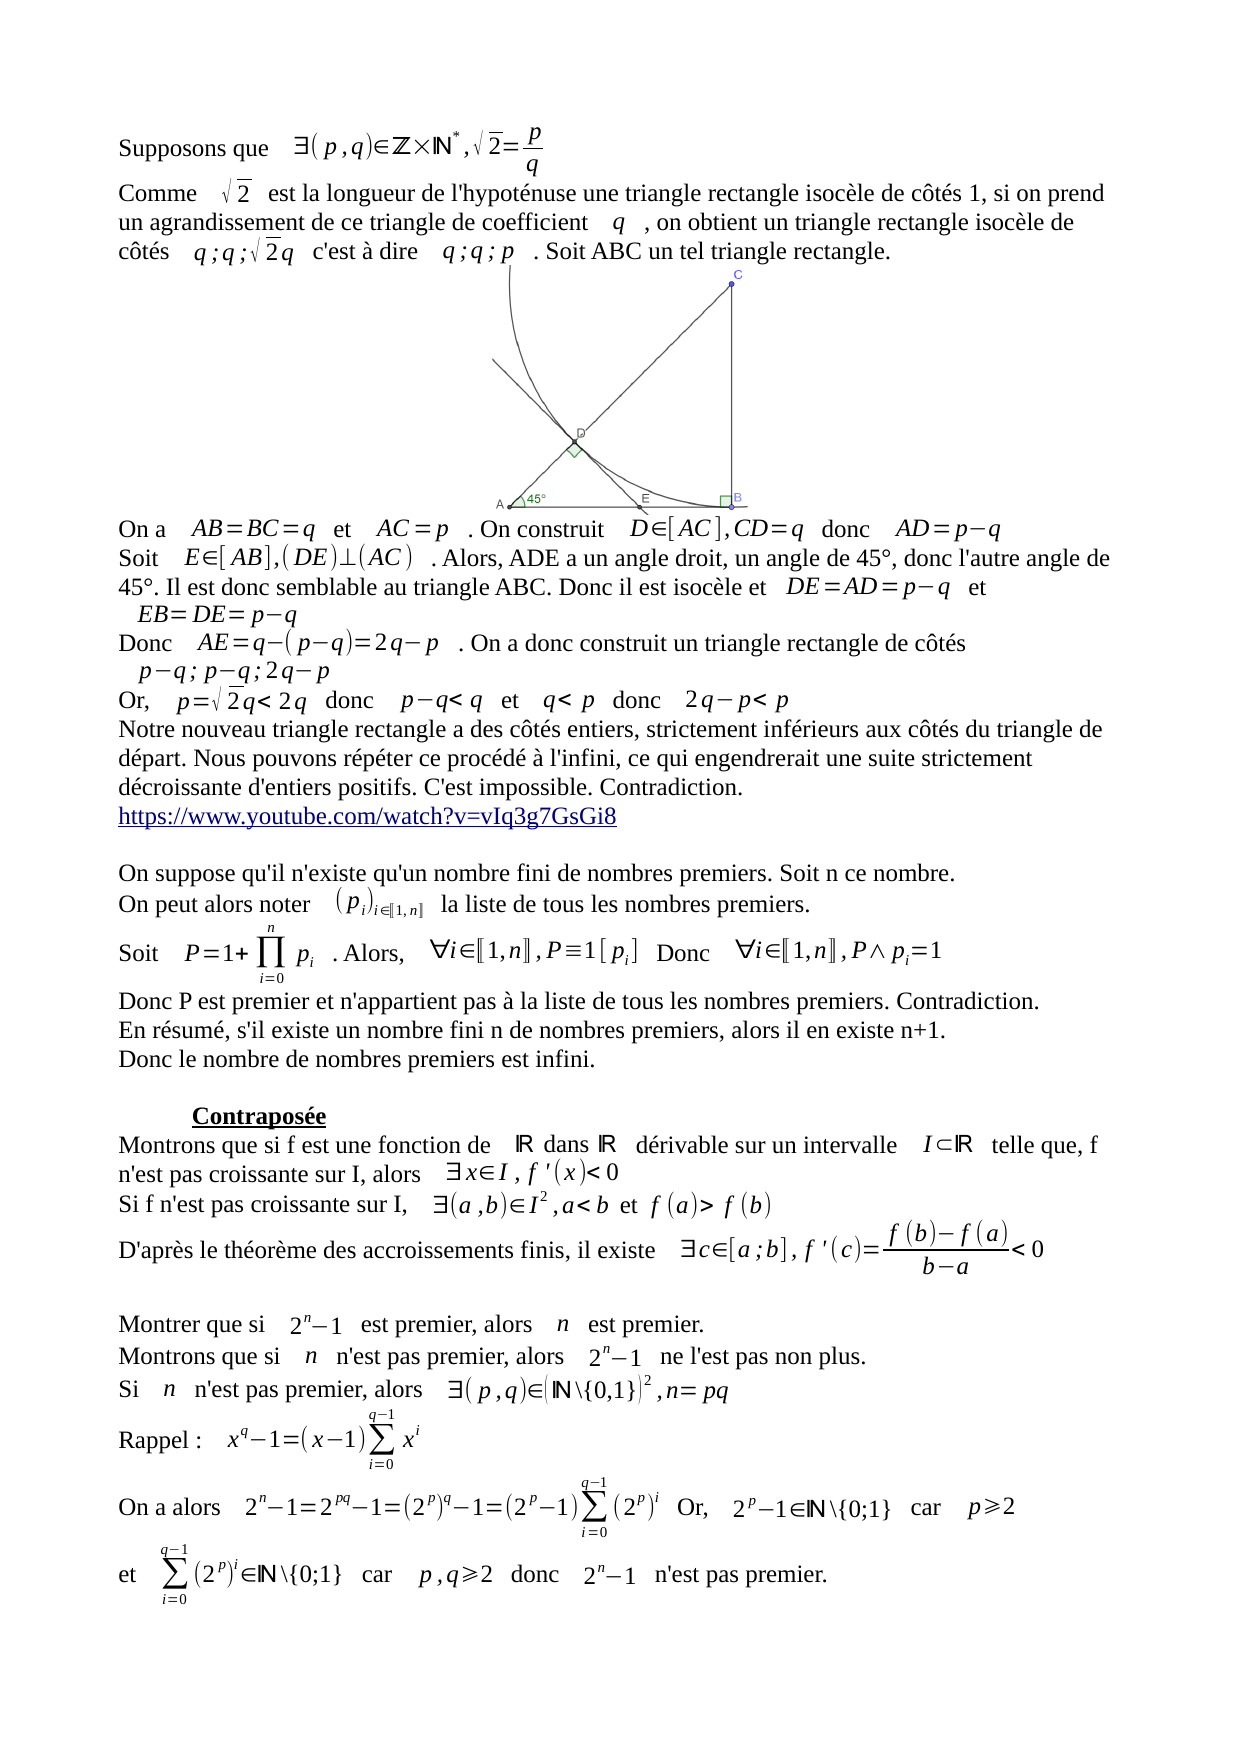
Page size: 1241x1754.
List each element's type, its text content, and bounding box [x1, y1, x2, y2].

text On suppose qu'il n'existe qu'un nombre fini de nombres premiers. Soit n ce nombre. [118, 858, 1122, 887]
text Or, donc et donc [118, 685, 1122, 714]
text Soit . Alors, ADE a un angle droit, un angle de 45°, donc l'autre angle de 45°. Il est donc semblable au triangle ABC. Donc il est isocèle etet [118, 543, 1122, 628]
text Donc le nombre de nombres premiers est infini. [118, 1044, 1122, 1072]
text Donc . On a donc construit un triangle rectangle de côtés [118, 628, 1122, 685]
text Rappel : [118, 1406, 1122, 1473]
text On a alors Or, car [118, 1473, 1122, 1540]
text Comme est la longueur de l'hypoténuse une triangle rectangle isocèle de côtés 1, si on prend un agrandissement de ce triangle de coefficient , on obtient un triangle rectangle isocèle de côtés c'est à dire . Soit ABC un tel triangle rectangle. [118, 177, 1122, 266]
text Montrons que si n'est pas premier, alors ne l'est pas non plus. [118, 1339, 1122, 1371]
picture [492, 265, 748, 515]
text On peut alors noter la liste de tous les nombres premiers. [118, 887, 1122, 919]
text Si n'est pas premier, alors [118, 1371, 1122, 1406]
text https://www.youtube.com/watch?v=vIq3g7GsGi8 [118, 801, 1122, 829]
text Notre nouveau triangle rectangle a des côtés entiers, strictement inférieurs aux côtés du triangle de départ. Nous pouvons répéter ce procédé à l'infini, ce qui engendrerait une suite strictement décroissante d'entiers positifs. C'est impossible. Contradiction. [118, 714, 1122, 801]
text Soit . Alors, Donc [118, 919, 1122, 986]
text Contraposée [118, 1101, 1122, 1130]
text D'après le théorème des accroissements finis, il existe [118, 1219, 1122, 1279]
text Montrons que si f est une fonction de dérivable sur un intervalle telle que, f n'est pas croissante sur I, alors [118, 1130, 1122, 1187]
text Supposons que [118, 118, 1122, 177]
text Si f n'est pas croissante sur I, [118, 1187, 1122, 1219]
text On a et . On construit donc [118, 266, 1122, 543]
text Montrer que si est premier, alors est premier. [118, 1308, 1122, 1339]
text et car donc n'est pas premier. [118, 1540, 1122, 1608]
text Donc P est premier et n'appartient pas à la liste de tous les nombres premiers. Contradiction. [118, 986, 1122, 1015]
text En résumé, s'il existe un nombre fini n de nombres premiers, alors il en existe n+1. [118, 1015, 1122, 1044]
